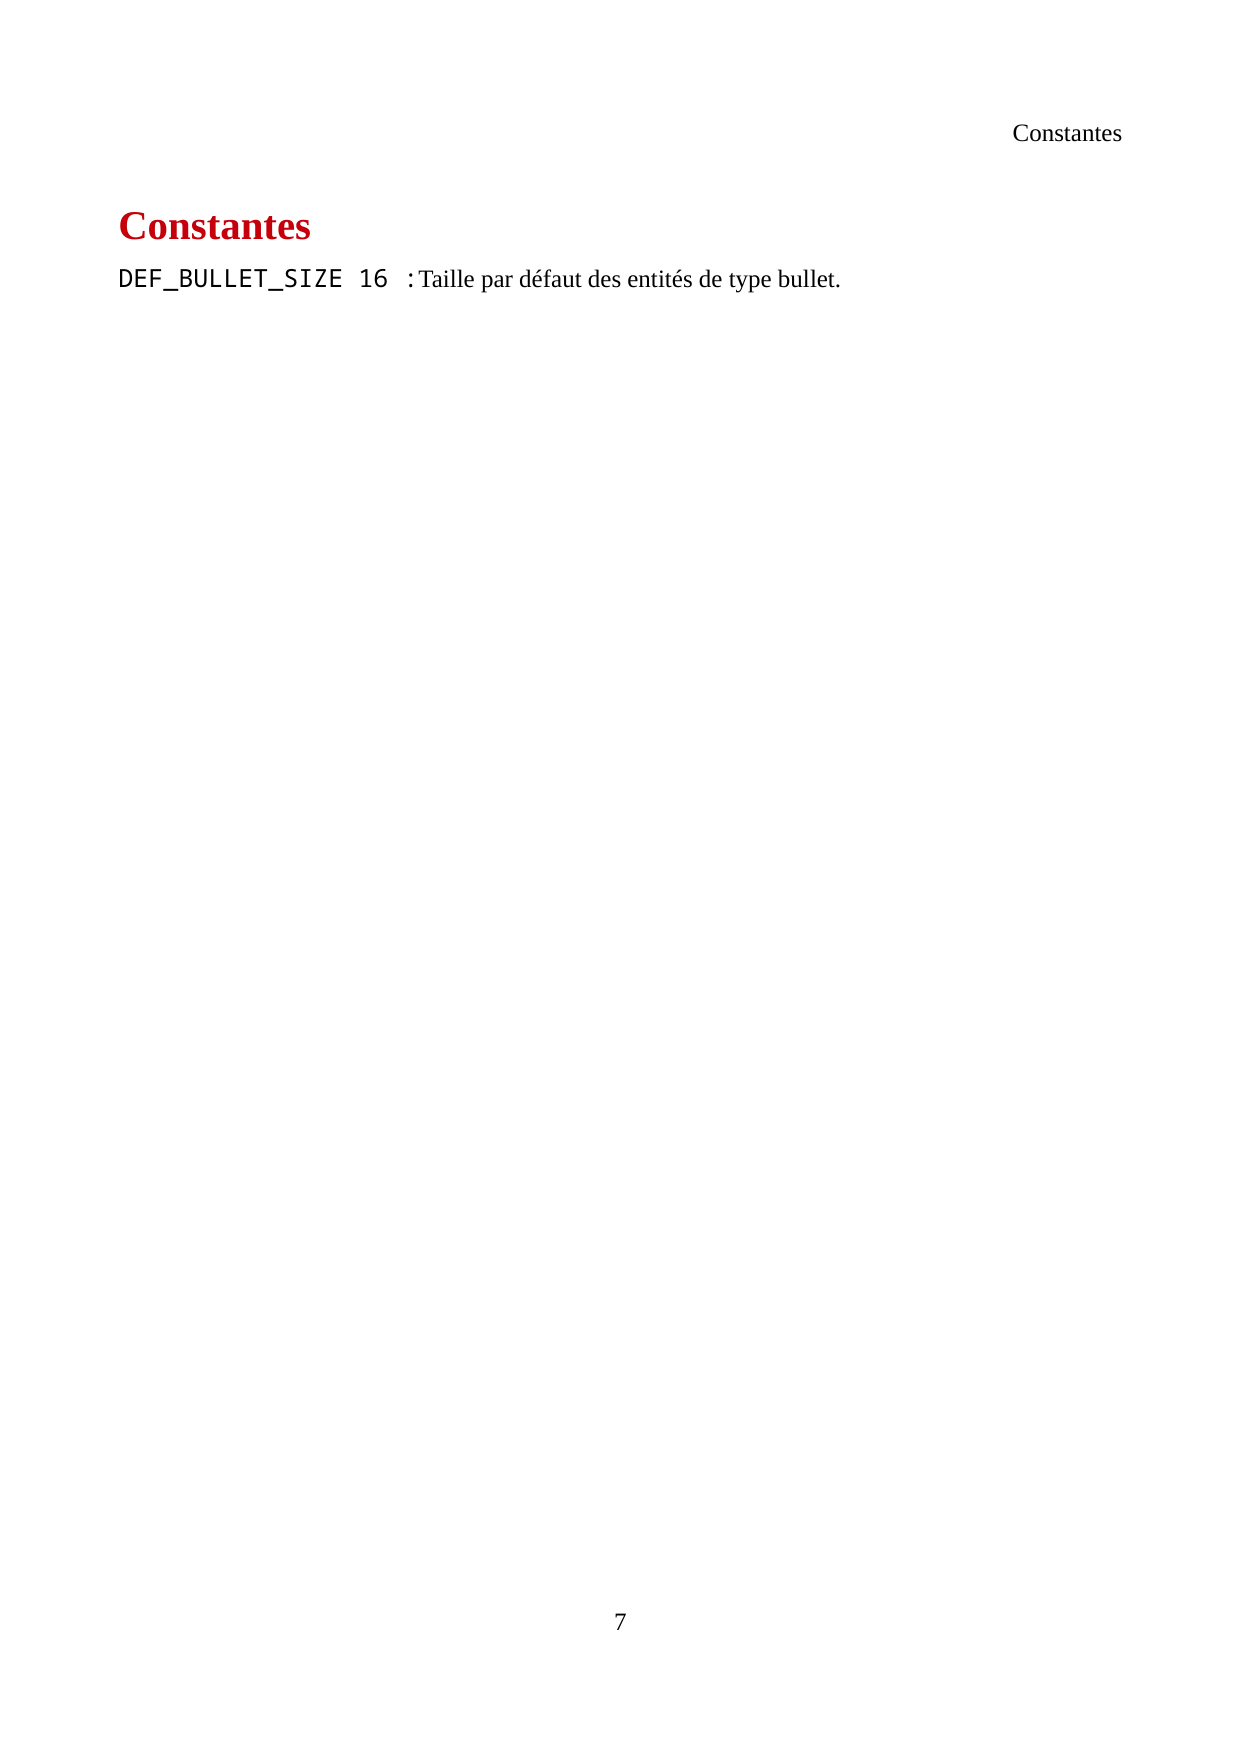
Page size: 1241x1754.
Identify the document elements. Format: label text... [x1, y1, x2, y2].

subtitle Constantes [118, 201, 1122, 248]
text DEF_BULLET_SIZE 16 :Taille par défaut des entités de type bullet. [118, 261, 1122, 295]
